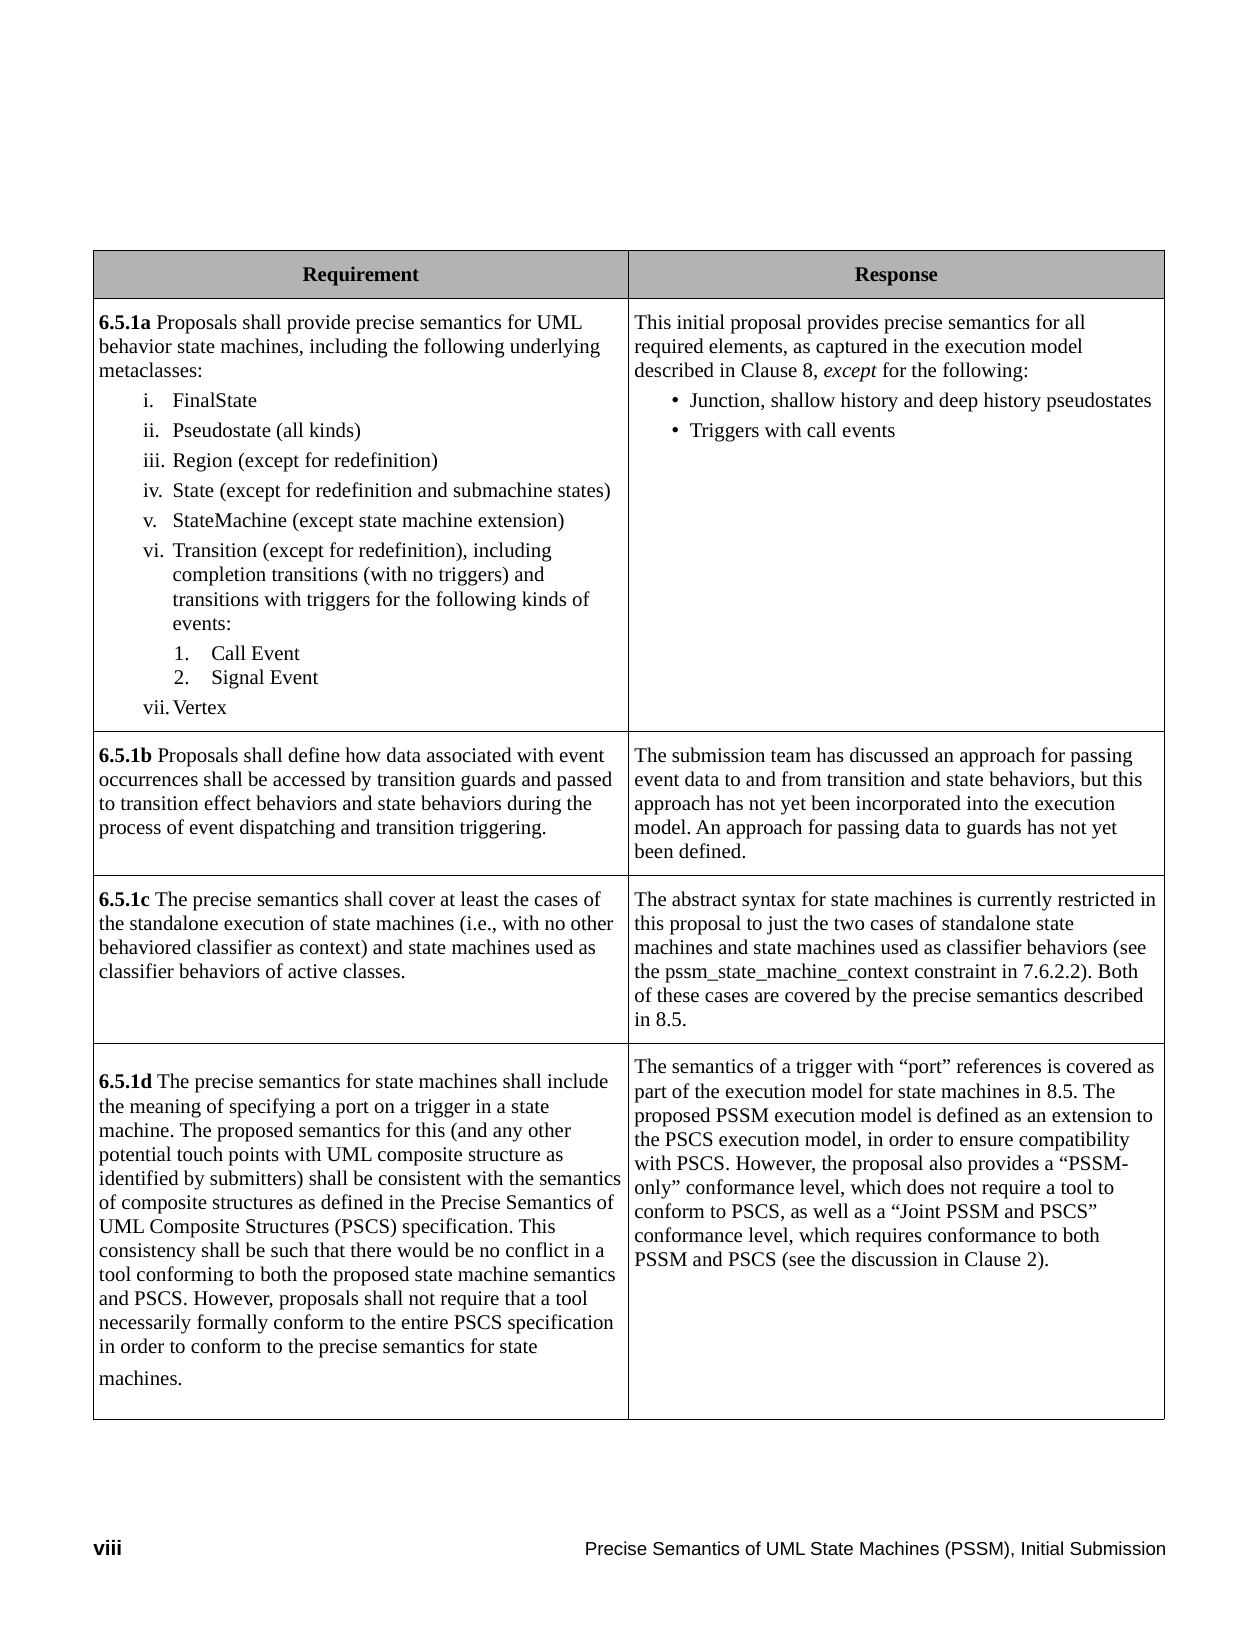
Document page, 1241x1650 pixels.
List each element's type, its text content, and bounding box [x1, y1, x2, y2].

table_cell 6.5.1c The precise semantics shall cover at least the cases of the standalone execution of state machines (i.e., with no other behaviored classifier as context) and state machines used as classifier behaviors of active classes. [94, 876, 628, 1043]
table_cell 6.5.1d The precise semantics for state machines shall include the meaning of specifying a port on a trigger in a state machine. The proposed semantics for this (and any other potential touch points with UML composite structure as identified by submitters) shall be consistent with the semantics of composite structures as defined in the Precise Semantics of UML Composite Structures (PSCS) specification. This consistency shall be such that there would be no conflict in a tool conforming to both the proposed state machine semantics and PSCS. However, proposals shall not require that a tool necessarily formally conform to the entire PSCS specification in order to conform to the precise semantics for state machines. [94, 1044, 628, 1419]
table_header Response [629, 251, 1164, 298]
table_cell 6.5.1b Proposals shall define how data associated with event occurrences shall be accessed by transition guards and passed to transition effect behaviors and state behaviors during the process of event dispatching and transition triggering. [94, 732, 628, 874]
table_cell This initial proposal provides precise semantics for all required elements, as captured in the execution model described in Clause 8, except for the following: Junction, shallow history and deep history pseudostates Triggers with call events [629, 299, 1164, 731]
table_cell The submission team has discussed an approach for passing event data to and from transition and state behaviors, but this approach has not yet been incorporated into the execution model. An approach for passing data to guards has not yet been defined. [629, 732, 1164, 874]
table_cell 6.5.1a Proposals shall provide precise semantics for UML behavior state machines, including the following underlying metaclasses: FinalState Pseudostate (all kinds) Region (except for redefinition) State (except for redefinition and submachine states) StateMachine (except state machine extension) Transition (except for redefinition), including completion transitions (with no triggers) and transitions with triggers for the following kinds of events: Call Event Signal Event Vertex [94, 299, 628, 731]
table_cell The abstract syntax for state machines is currently restricted in this proposal to just the two cases of standalone state machines and state machines used as classifier behaviors (see the pssm_state_machine_context constraint in 7.6.2.2). Both of these cases are covered by the precise semantics described in 8.5. [629, 876, 1164, 1043]
table_cell The semantics of a trigger with “port” references is covered as part of the execution model for state machines in 8.5. The proposed PSSM execution model is defined as an extension to the PSCS execution model, in order to ensure compatibility with PSCS. However, the proposal also provides a “PSSM-only” conformance level, which does not require a tool to conform to PSCS, as well as a “Joint PSSM and PSCS” conformance level, which requires conformance to both PSSM and PSCS (see the discussion in Clause 2). [629, 1044, 1164, 1419]
table_header Requirement [94, 251, 628, 298]
